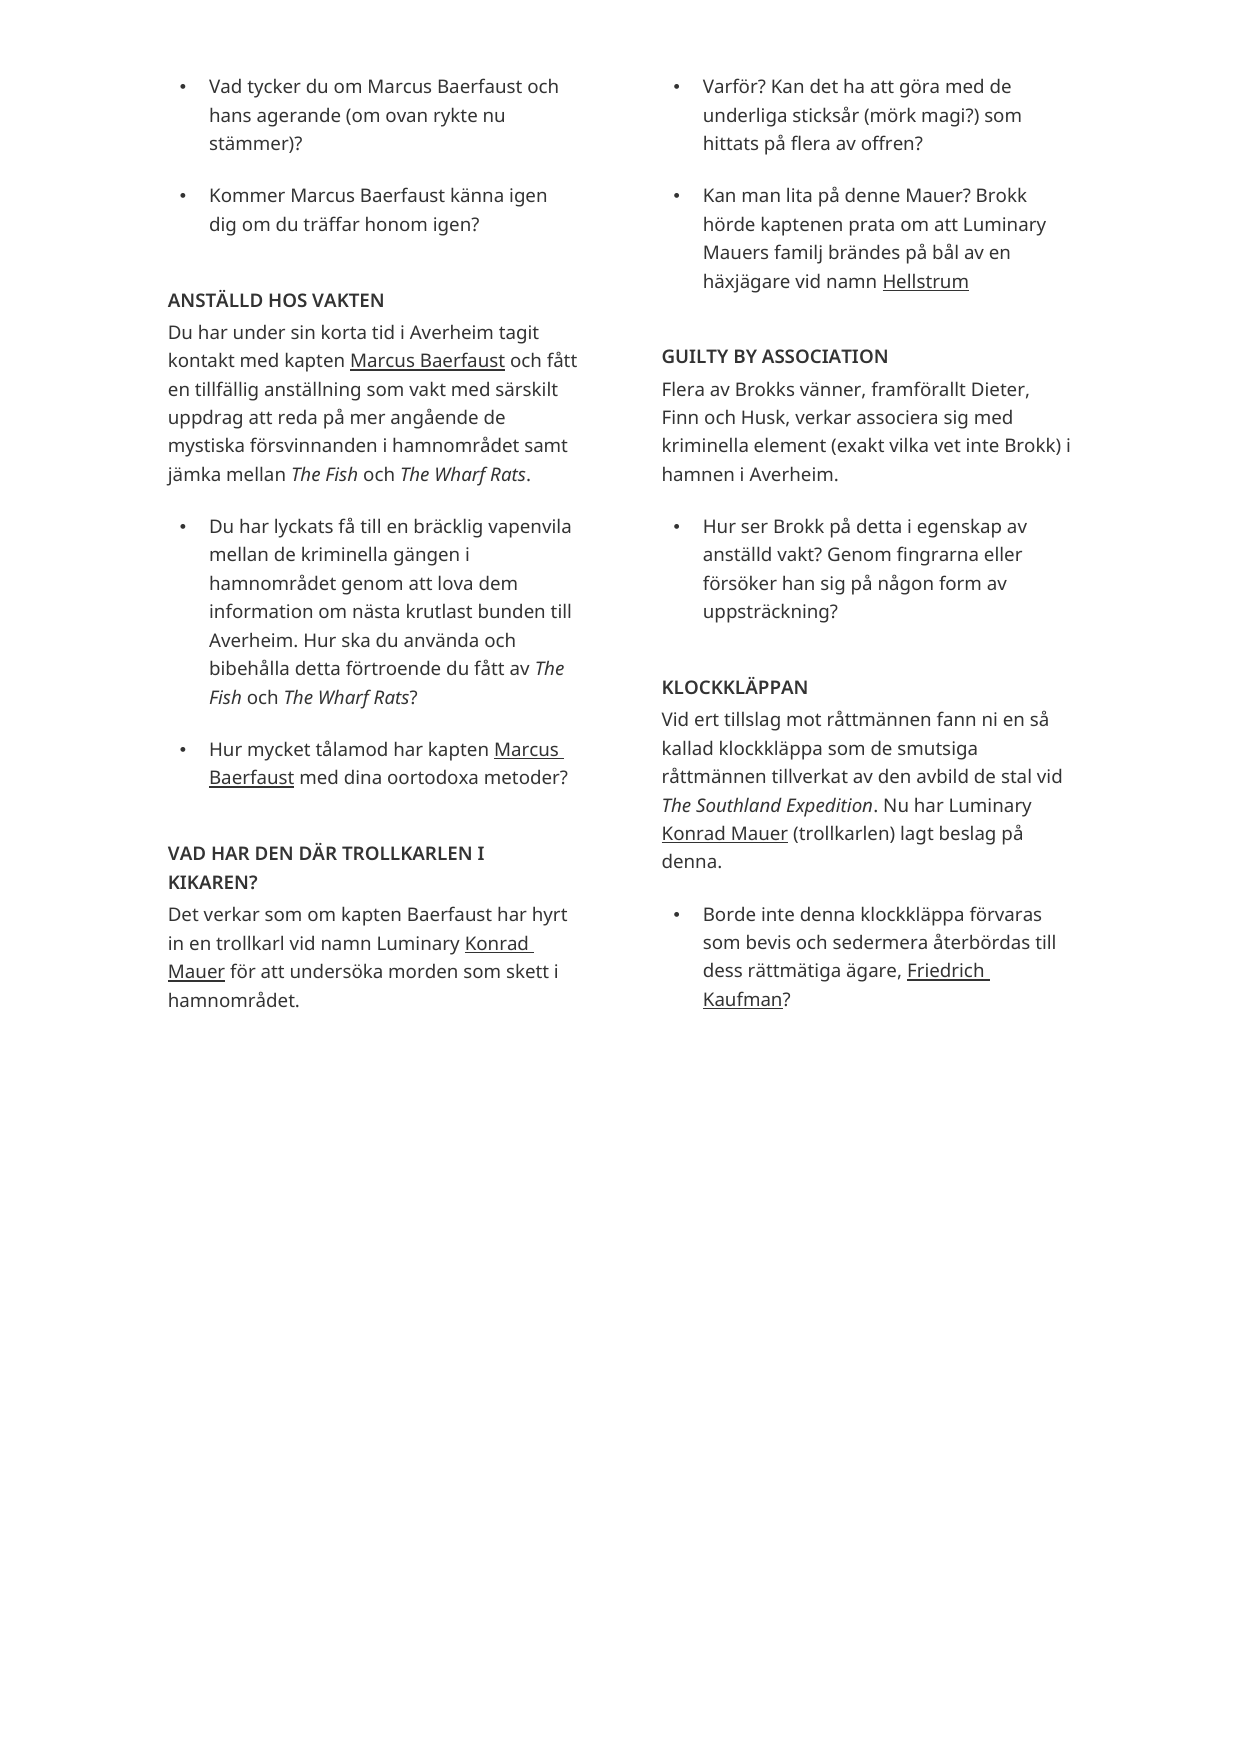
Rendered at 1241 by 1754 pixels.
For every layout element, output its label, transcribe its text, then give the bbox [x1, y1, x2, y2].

text Det verkar som om kapten Baerfaust har hyrt in en trollkarl vid namn Luminary Konrad Mauer för att undersöka morden som skett i hamnområdet. [168, 902, 579, 1012]
list Kommer Marcus Baerfaust känna igen dig om du träffar honom igen? [179, 183, 579, 237]
subtitle Guilty by association [661, 344, 1072, 369]
list Du har lyckats få till en bräcklig vapenvila mellan de kriminella gängen i hamnområdet genom att lova dem information om nästa krutlast bunden till Averheim. Hur ska du använda och bibehålla detta förtroende du fått av The Fish och The Wharf Rats? [179, 513, 579, 709]
text Flera av Brokks vänner, framförallt Dieter, Finn och Husk, verkar associera sig med kriminella element (exakt vilka vet inte Brokk) i hamnen i Averheim. [661, 376, 1072, 487]
list Varför? Kan det ha att göra med de underliga sticksår (mörk magi?) som hittats på flera av offren? [673, 74, 1072, 156]
text Du har under sin korta tid i Averheim tagit kontakt med kapten Marcus Baerfaust och fått en tillfällig anställning som vakt med särskilt uppdrag att reda på mer angående de mystiska försvinnanden i hamnområdet samt jämka mellan The Fish och The Wharf Rats. [168, 319, 579, 487]
list Hur ser Brokk på detta i egenskap av anställd vakt? Genom fingrarna eller försöker han sig på någon form av uppsträckning? [673, 513, 1072, 624]
list Borde inte denna klockkläppa förvaras som bevis och sedermera återbördas till dess rättmätiga ägare, Friedrich Kaufman? [673, 901, 1072, 1012]
subtitle Vad har den där trollkarlen i kikaren? [168, 840, 579, 895]
list Hur mycket tålamod har kapten Marcus Baerfaust med dina oortodoxa metoder? [179, 736, 579, 790]
text Vid ert tillslag mot råttmännen fann ni en så kallad klockkläppa som de smutsiga råttmännen tillverkat av den avbild de stal vid The Southland Expedition. Nu har Luminary Konrad Mauer (trollkarlen) lagt beslag på denna. [661, 707, 1072, 874]
list Vad tycker du om Marcus Baerfaust och hans agerande (om ovan rykte nu stämmer)? [179, 74, 579, 156]
subtitle Anställd hos vakten [168, 287, 579, 312]
list Kan man lita på denne Mauer? Brokk hörde kaptenen prata om att Luminary Mauers familj brändes på bål av en häxjägare vid namn Hellstrum [673, 183, 1072, 293]
subtitle KlockkläppAn [661, 674, 1072, 700]
